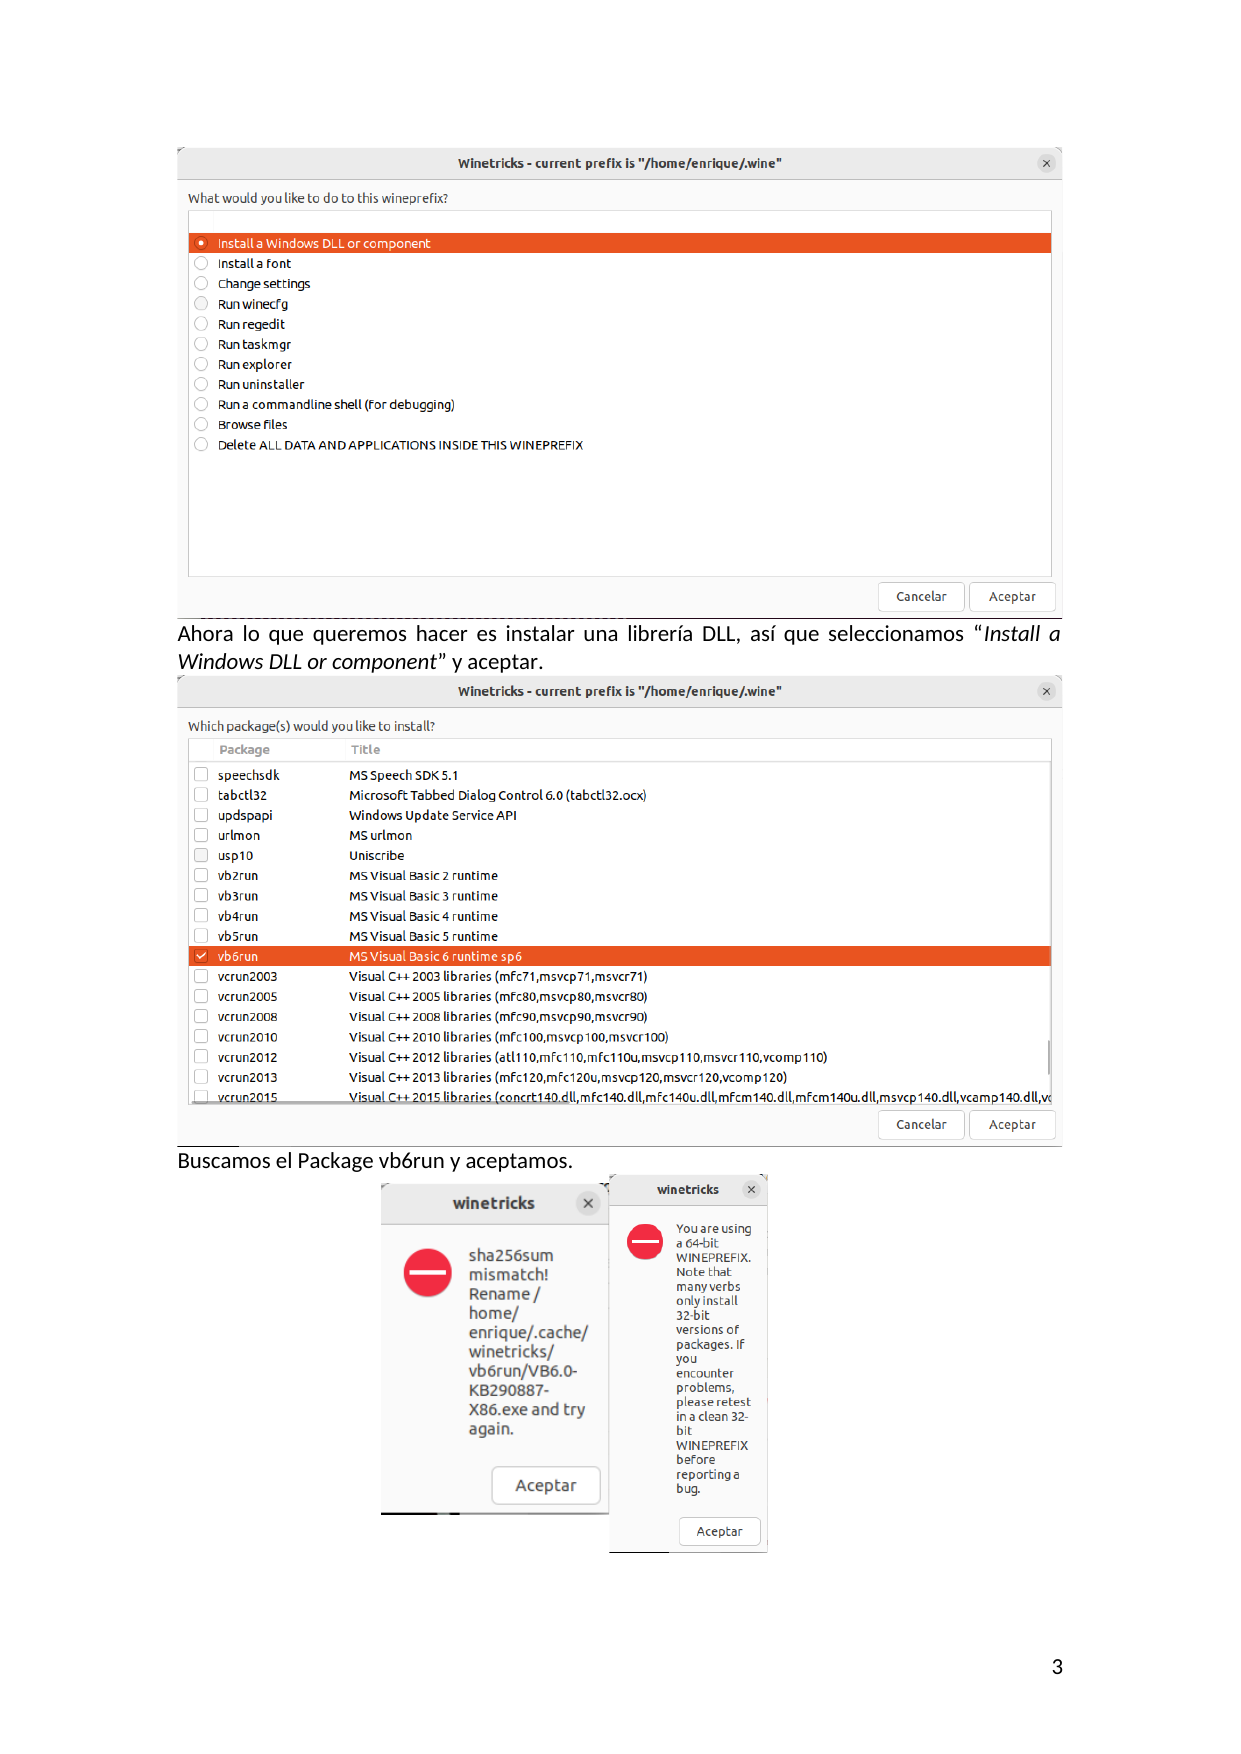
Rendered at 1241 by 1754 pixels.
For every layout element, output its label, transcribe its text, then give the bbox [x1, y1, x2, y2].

text Buscamos el Package vb6run y aceptamos. [177, 1147, 1063, 1174]
picture [381, 1174, 768, 1553]
picture [177, 147, 1063, 619]
picture [177, 675, 1063, 1147]
text Ahora lo que queremos hacer es instalar una librería DLL, así que seleccionamos “Install a Windows DLL or component” y aceptar. [177, 619, 1063, 675]
